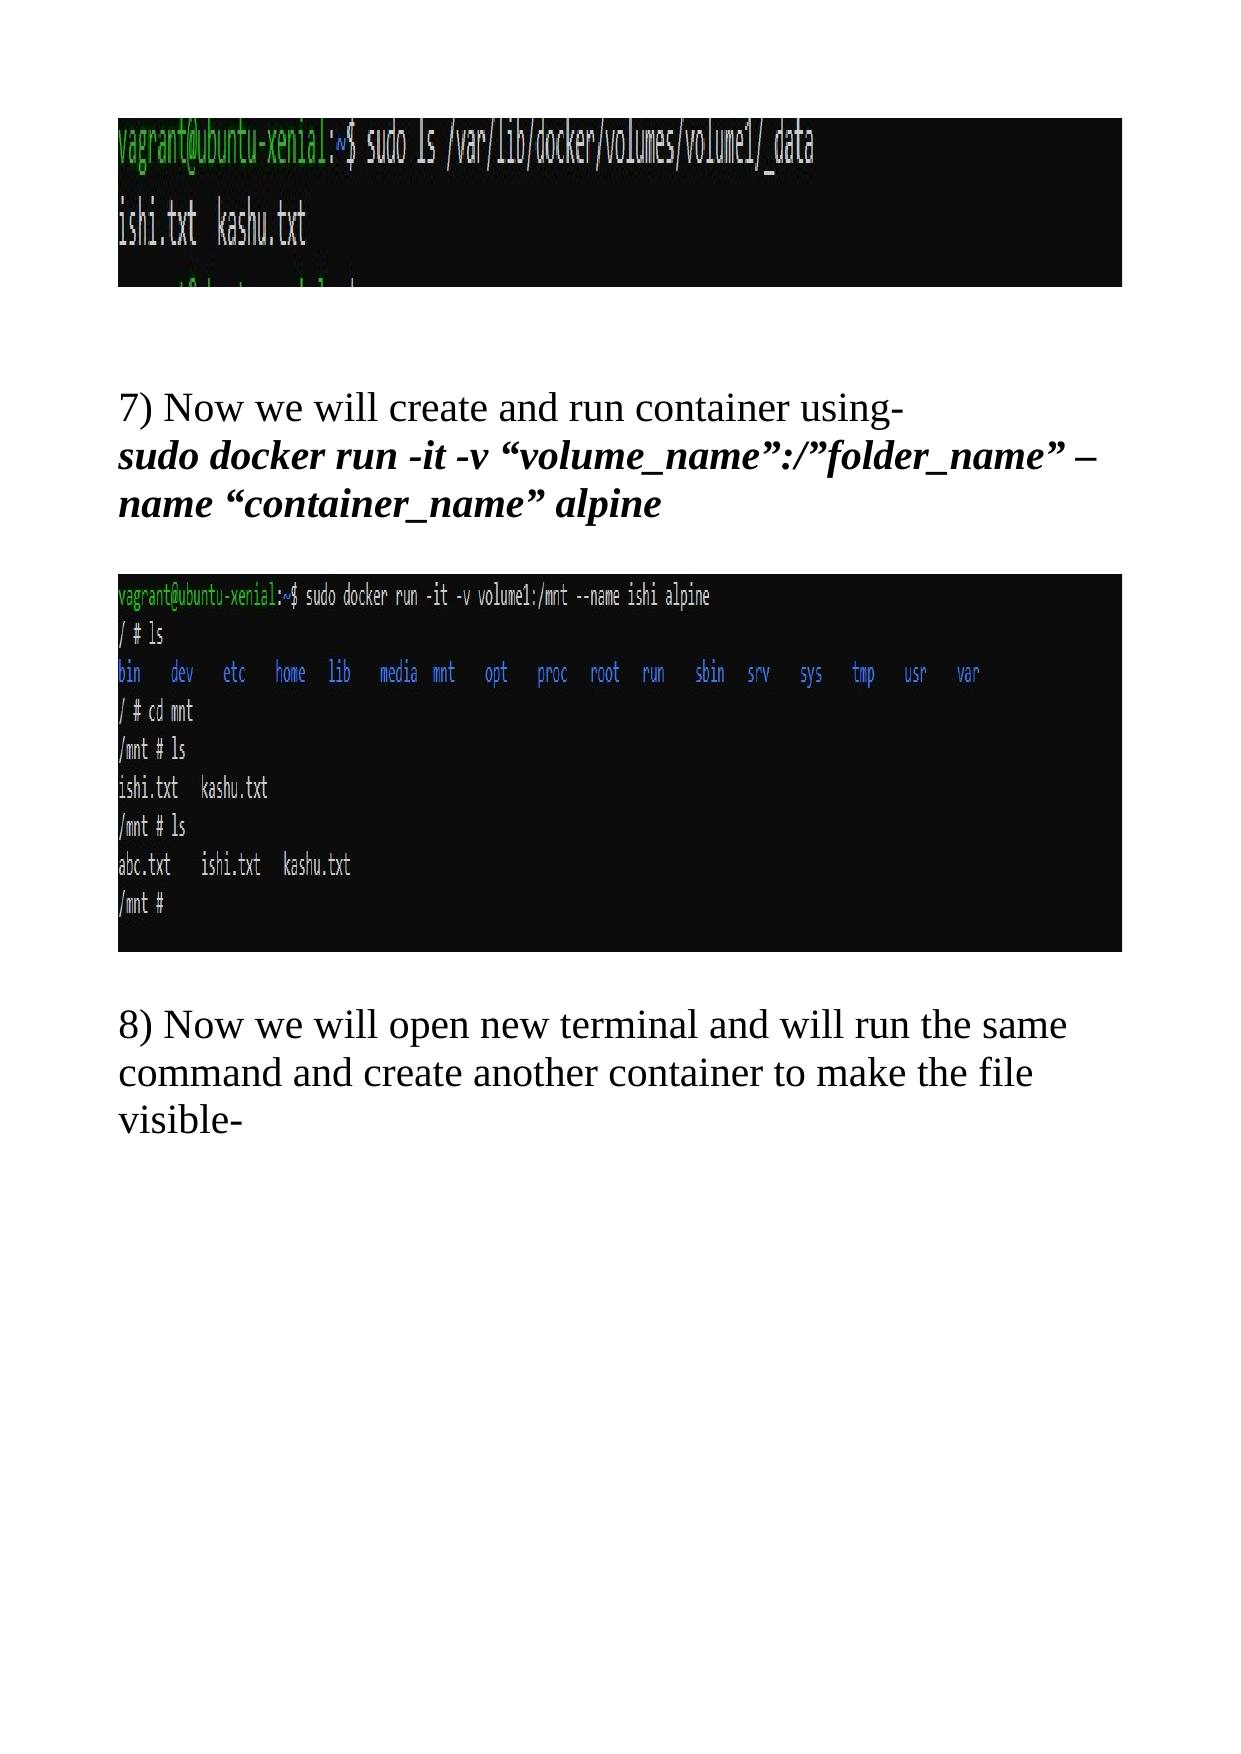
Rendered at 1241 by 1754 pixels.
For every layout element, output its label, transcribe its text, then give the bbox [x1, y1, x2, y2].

text 7) Now we will create and run container using- [118, 382, 1122, 430]
picture [118, 574, 1123, 952]
text sudo docker run -it -v “volume_name”:/”folder_name” –name “container_name” alpine [118, 430, 1122, 526]
text 8) Now we will open new terminal and will run the same command and create another container to make the file visible- [118, 999, 1122, 1143]
picture [118, 118, 1123, 287]
